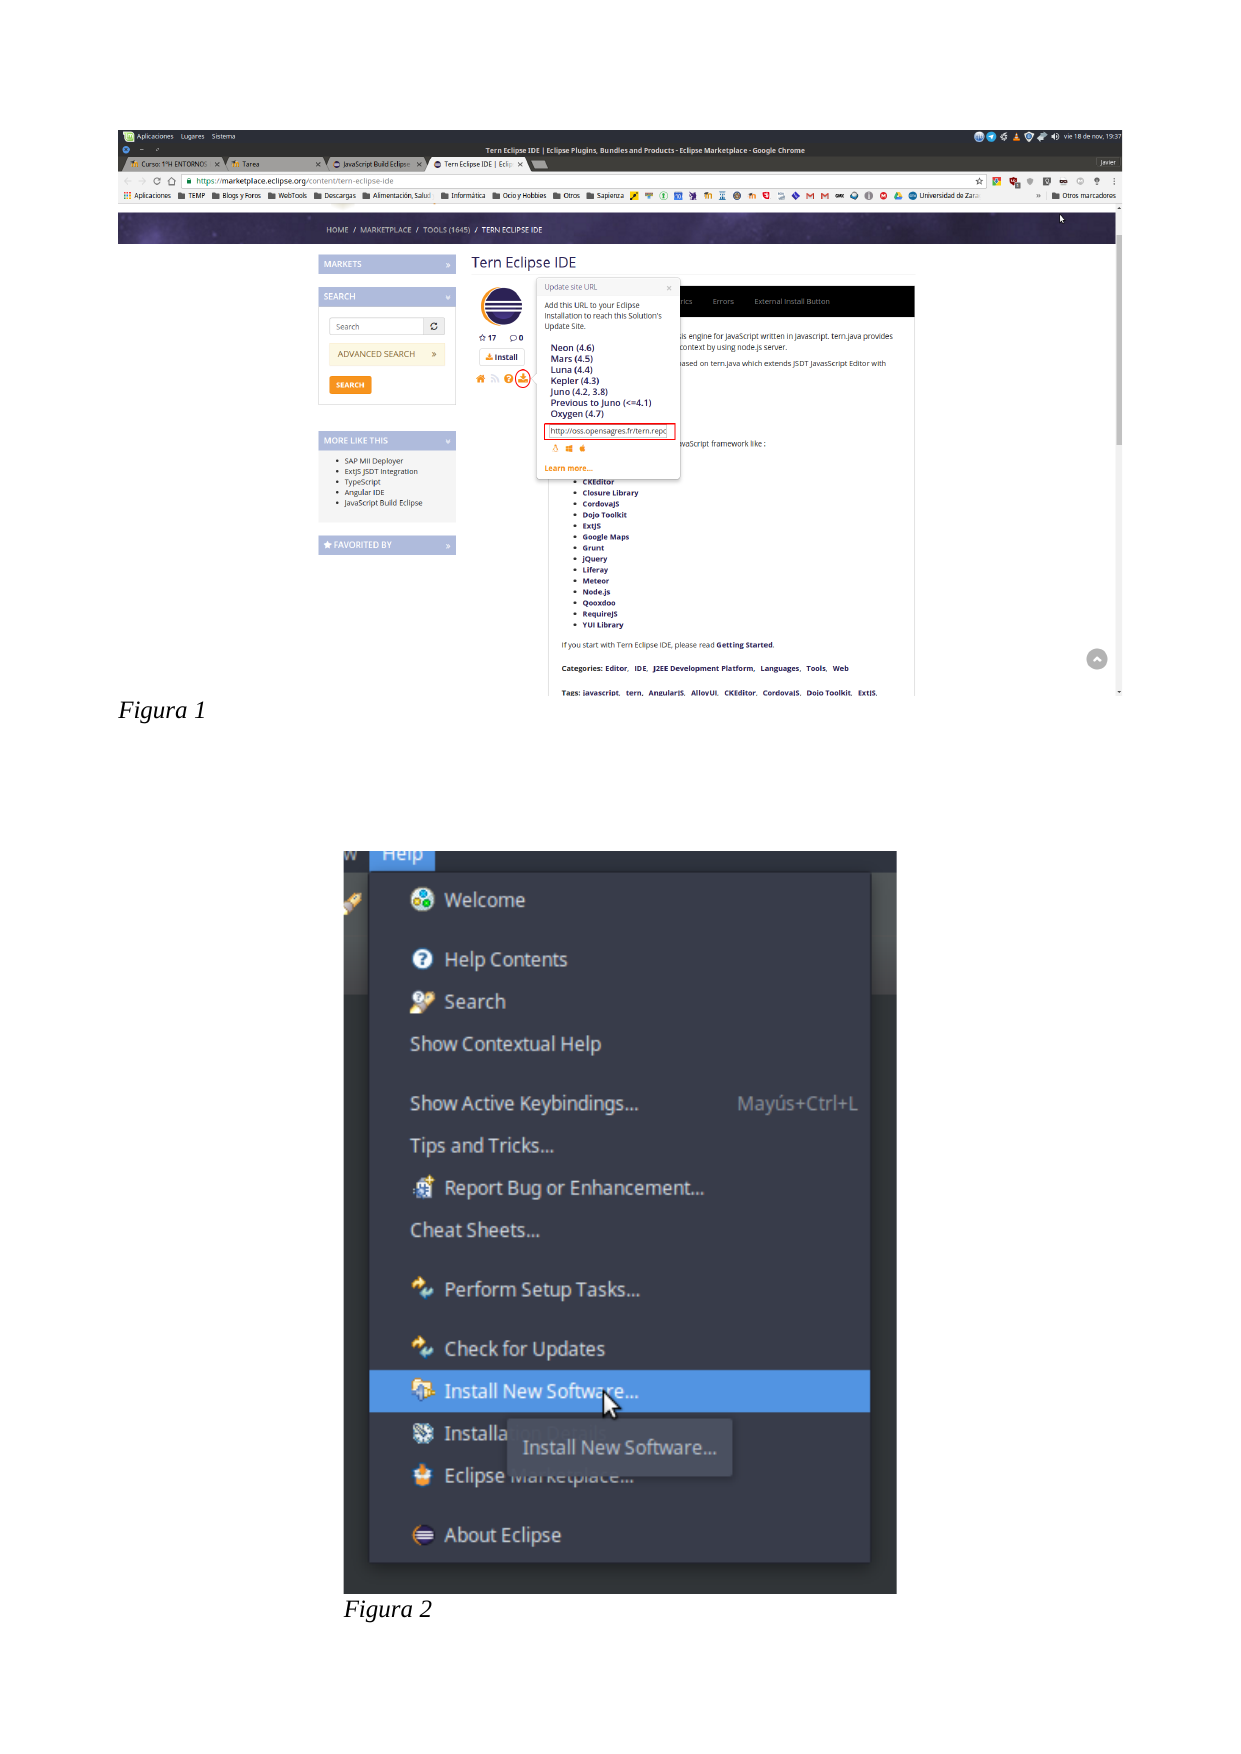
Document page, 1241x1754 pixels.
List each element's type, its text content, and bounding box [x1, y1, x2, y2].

text Figura 2 [343, 1594, 897, 1622]
text Figura 1 [118, 696, 1122, 724]
picture [343, 851, 897, 1594]
picture [118, 130, 1123, 696]
